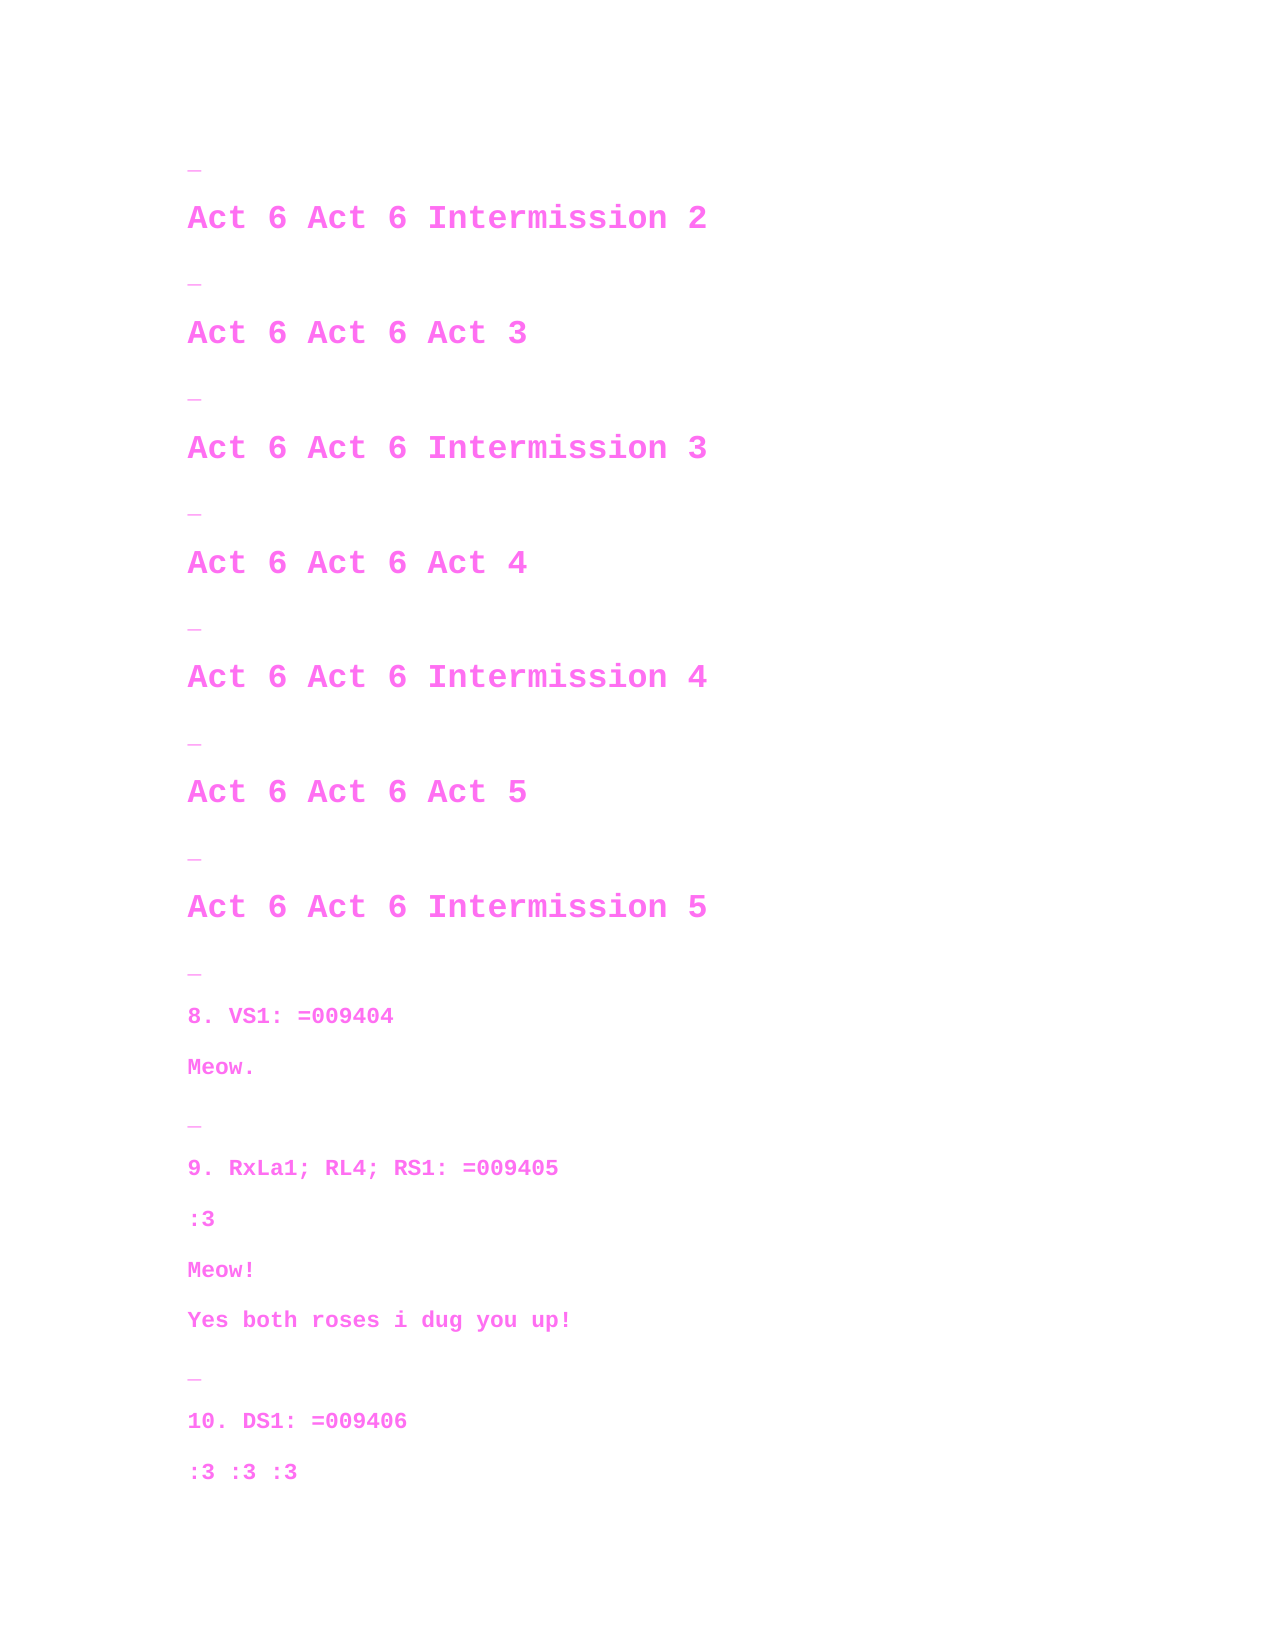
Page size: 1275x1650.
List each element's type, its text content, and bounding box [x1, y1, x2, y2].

text _ [187, 1106, 1087, 1132]
text Act 6 Act 6 Act 5 [187, 775, 1087, 813]
text Act 6 Act 6 Intermission 4 [187, 660, 1087, 698]
text _ [187, 380, 1087, 406]
text :3 :3 :3 [187, 1461, 1087, 1486]
text _ [187, 495, 1087, 521]
text Meow. [187, 1056, 1087, 1081]
text _ [187, 839, 1087, 865]
text _ [187, 1359, 1087, 1385]
text :3 [187, 1207, 1087, 1233]
text Act 6 Act 6 Act 3 [187, 316, 1087, 353]
text Yes both roses i dug you up! [187, 1309, 1087, 1334]
text _ [187, 609, 1087, 636]
text _ [187, 265, 1087, 291]
text Act 6 Act 6 Intermission 2 [187, 201, 1087, 238]
text Act 6 Act 6 Intermission 5 [187, 890, 1087, 928]
text 8. VS1: =009404 [187, 1005, 1087, 1031]
text Act 6 Act 6 Intermission 3 [187, 430, 1087, 468]
text _ [187, 724, 1087, 750]
text _ [187, 150, 1087, 176]
text Meow! [187, 1258, 1087, 1284]
text 9. RxLa1; RL4; RS1: =009405 [187, 1157, 1087, 1183]
text 10. DS1: =009406 [187, 1410, 1087, 1436]
text _ [187, 954, 1087, 980]
text Act 6 Act 6 Act 4 [187, 545, 1087, 583]
